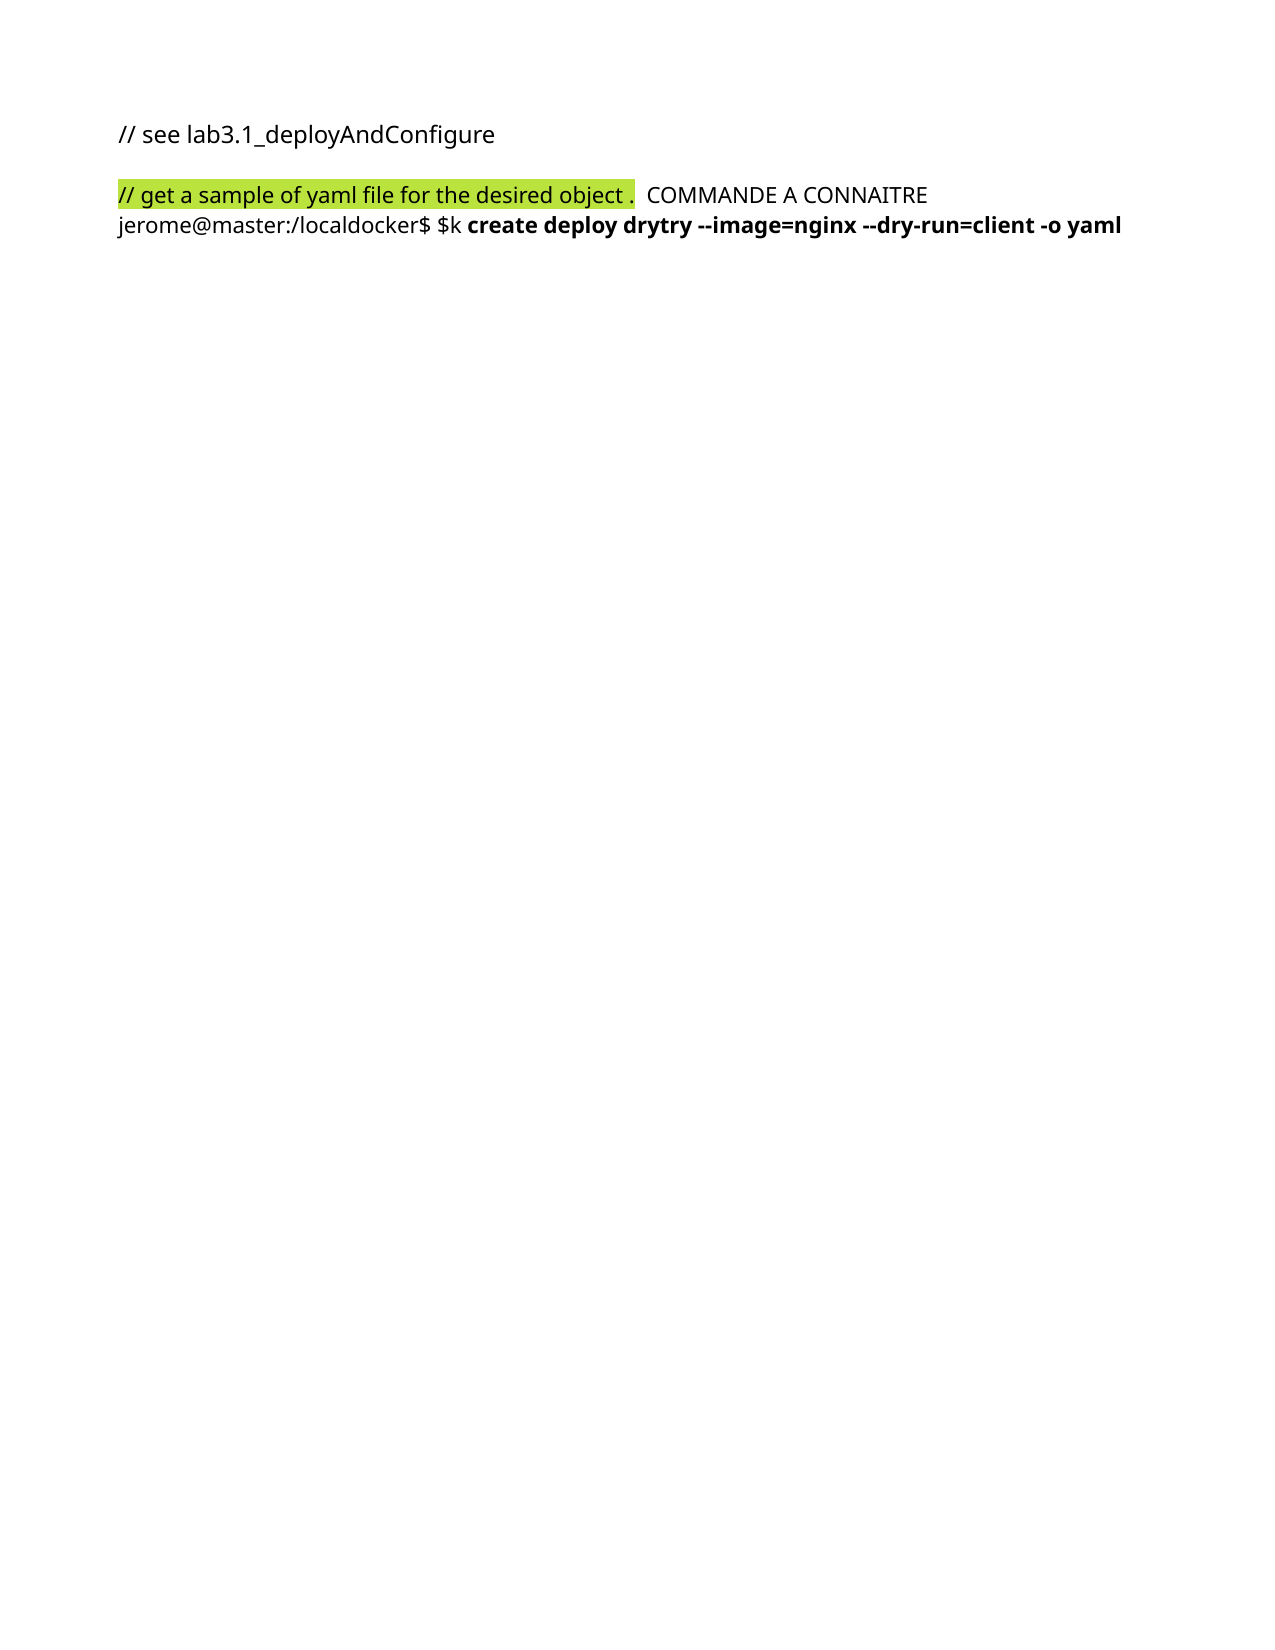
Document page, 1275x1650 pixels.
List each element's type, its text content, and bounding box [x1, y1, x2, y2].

text jerome@master:/localdocker$ $k create deploy drytry --image=nginx --dry-run=client -o yaml [118, 209, 1157, 240]
text // get a sample of yaml file for the desired object . COMMANDE A CONNAITRE [118, 179, 1157, 209]
text // see lab3.1_deployAndConfigure [118, 118, 1157, 151]
